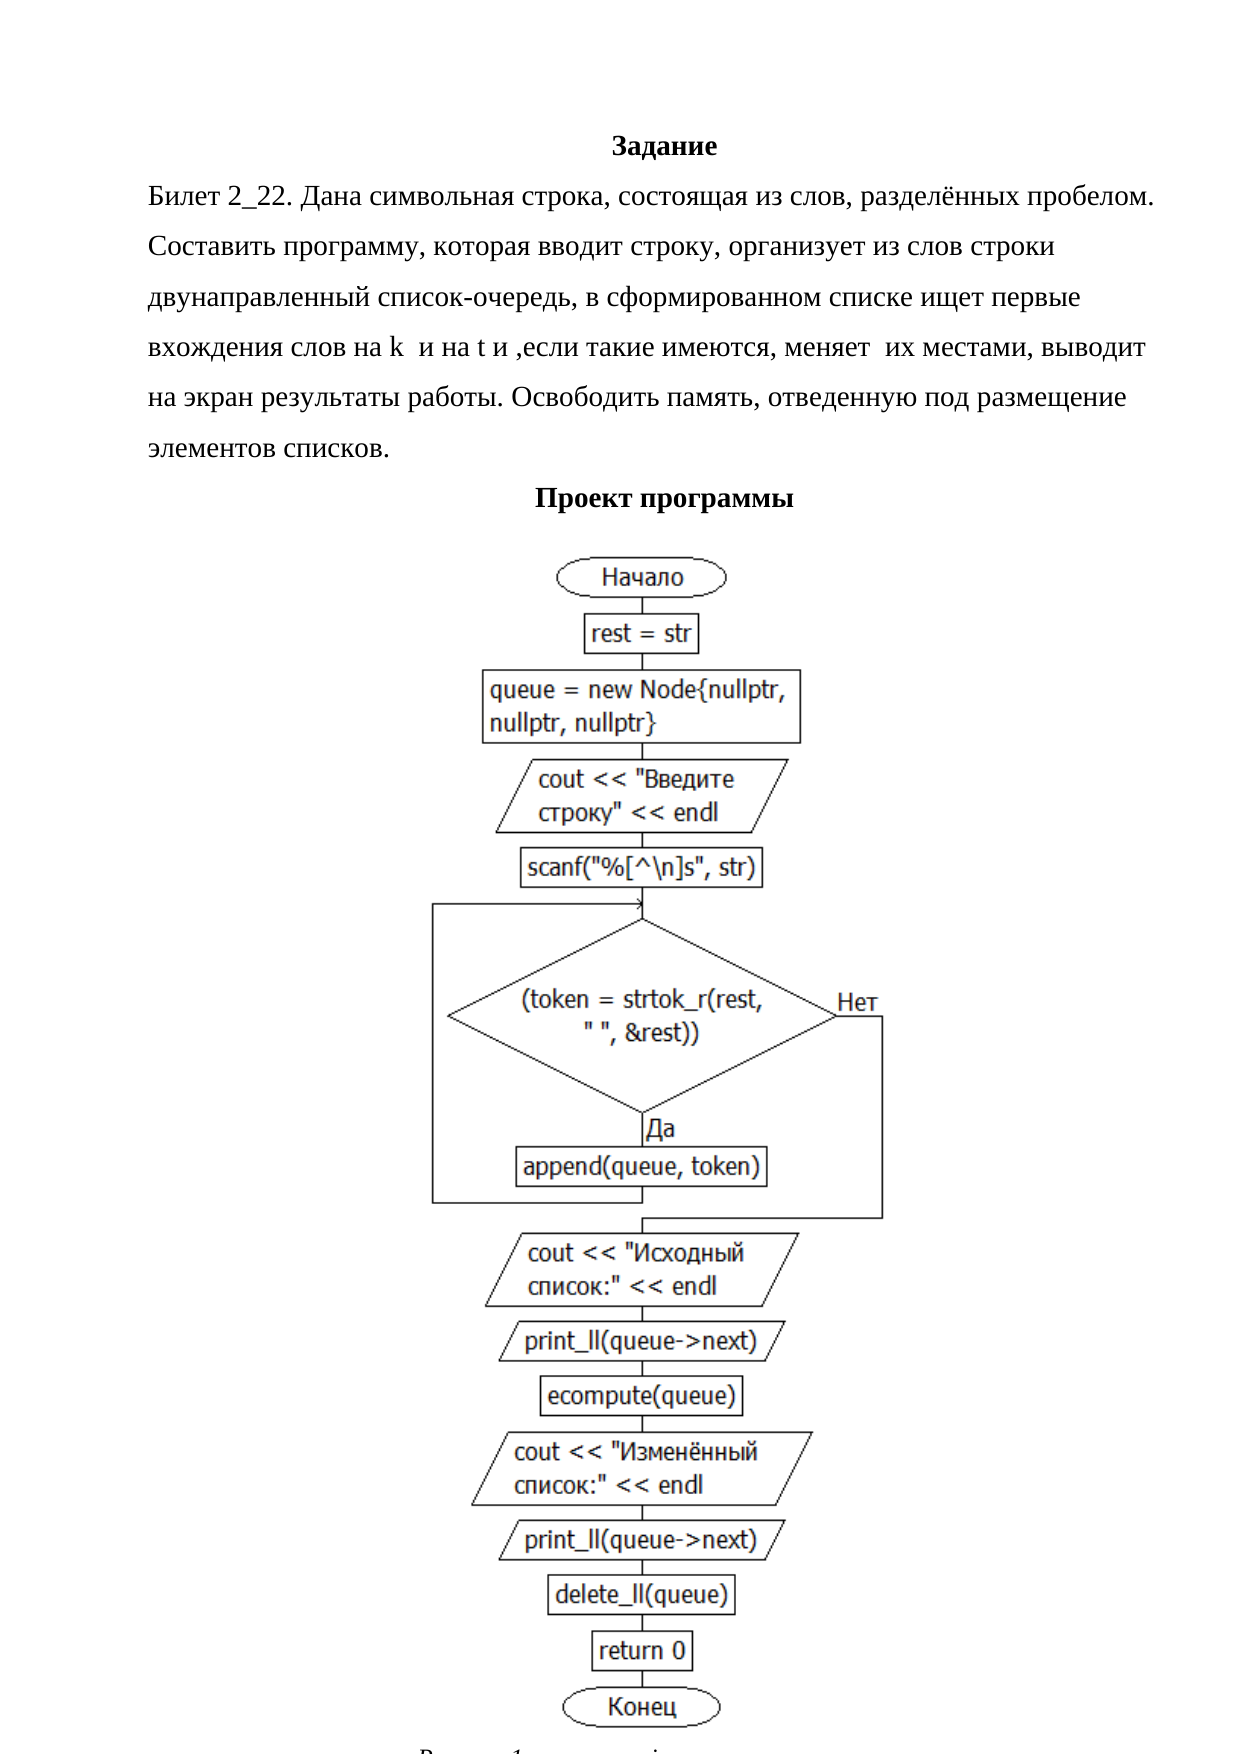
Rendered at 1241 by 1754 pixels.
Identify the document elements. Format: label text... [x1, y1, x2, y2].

text Задание [148, 128, 1181, 161]
picture [417, 542, 897, 1743]
text Билет 2_22. Дана символьная строка, состоящая из слов, разделённых пробелом. Составить программу, которая вводит строку, организует из слов строки двунаправленный список-очередь, в сформированном списке ищет первые вхождения слов на k и на t и ,если такие имеются, меняет их местами, выводит на экран результаты работы. Освободить память, отведенную под размещение элементов списков. [148, 178, 1181, 463]
text Проект программы [148, 480, 1181, 513]
text Рисунок 1 - текст main [417, 543, 911, 1754]
